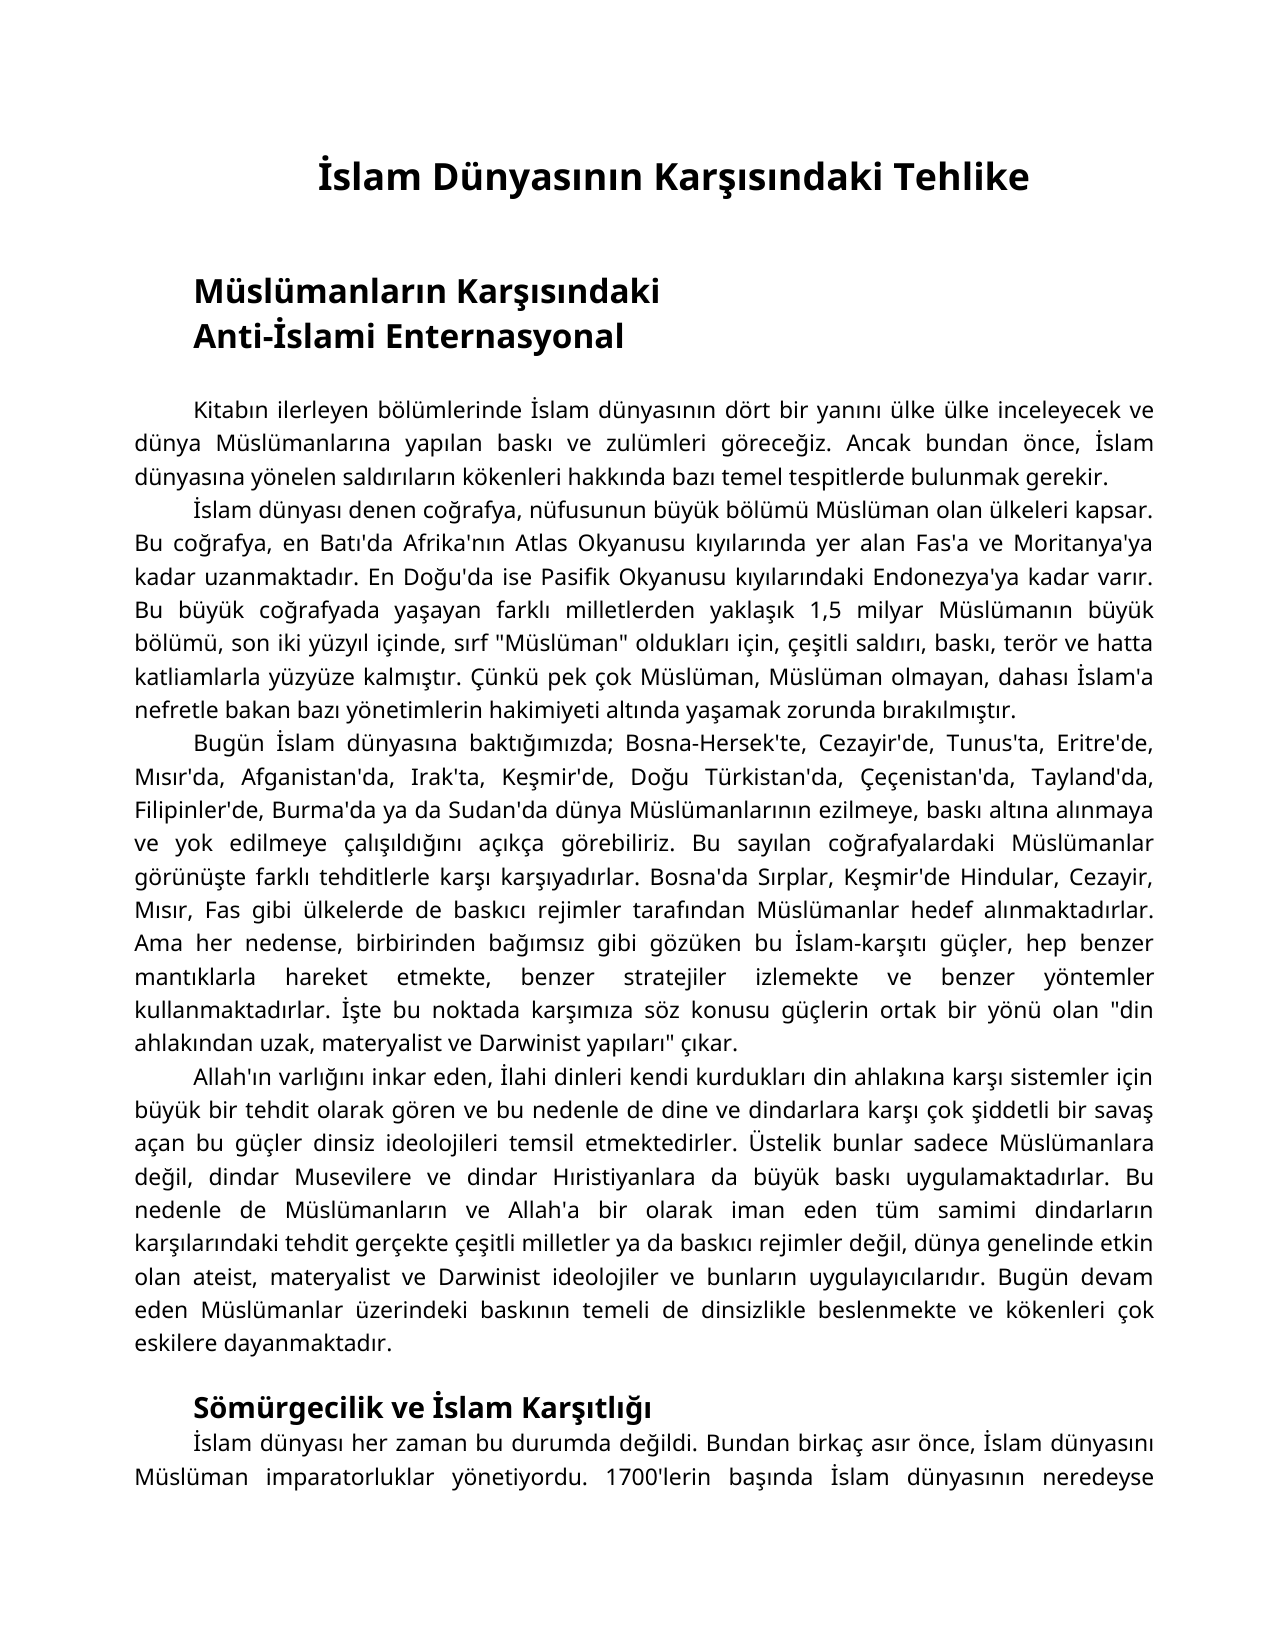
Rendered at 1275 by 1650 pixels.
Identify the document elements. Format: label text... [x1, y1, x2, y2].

text Kitabın ilerleyen bölümlerinde İslam dünyasının dört bir yanını ülke ülke inceleyecek ve dünya Müslümanlarına yapılan baskı ve zulümleri göreceğiz. Ancak bundan önce, İslam dünyasına yönelen saldırıların kökenleri hakkında bazı temel tespitlerde bulunmak gerekir. [134, 392, 1155, 492]
text Bugün İslam dünyasına baktığımızda; Bosna-Hersek'te, Cezayir'de, Tunus'ta, Eritre'de, Mısır'da, Afganistan'da, Irak'ta, Keşmir'de, Doğu Türkistan'da, Çeçenistan'da, Tayland'da, Filipinler'de, Burma'da ya da Sudan'da dünya Müslümanlarının ezilmeye, baskı altına alınmaya ve yok edilmeye çalışıldığını açıkça görebiliriz. Bu sayılan coğrafyalardaki Müslümanlar görünüşte farklı tehditlerle karşı karşıyadırlar. Bosna'da Sırplar, Keşmir'de Hindular, Cezayir, Mısır, Fas gibi ülkelerde de baskıcı rejimler tarafından Müslümanlar hedef alınmaktadırlar. Ama her nedense, birbirinden bağımsız gibi gözüken bu İslam-karşıtı güçler, hep benzer mantıklarla hareket etmekte, benzer stratejiler izlemekte ve benzer yöntemler kullanmaktadırlar. İşte bu noktada karşımıza söz konusu güçlerin ortak bir yönü olan "din ahlakından uzak, materyalist ve Darwinist yapıları" çıkar. [134, 725, 1155, 1058]
subtitle İslam Dünyasının Karşısındaki Tehlike [134, 150, 1155, 201]
text İslam dünyası her zaman bu durumda değildi. Bundan birkaç asır önce, İslam dünyasını Müslüman imparatorluklar yönetiyordu. 1700'lerin başında İslam dünyasının neredeyse [134, 1425, 1155, 1492]
subtitle Müslümanların Karşısındaki [134, 268, 1155, 313]
text İslam dünyası denen coğrafya, nüfusunun büyük bölümü Müslüman olan ülkeleri kapsar. Bu coğrafya, en Batı'da Afrika'nın Atlas Okyanusu kıyılarında yer alan Fas'a ve Moritanya'ya kadar uzanmaktadır. En Doğu'da ise Pasifik Okyanusu kıyılarındaki Endonezya'ya kadar varır. Bu büyük coğrafyada yaşayan farklı milletlerden yaklaşık 1,5 milyar Müslümanın büyük bölümü, son iki yüzyıl içinde, sırf "Müslüman" oldukları için, çeşitli saldırı, baskı, terör ve hatta katliamlarla yüzyüze kalmıştır. Çünkü pek çok Müslüman, Müslüman olmayan, dahası İslam'a nefretle bakan bazı yönetimlerin hakimiyeti altında yaşamak zorunda bırakılmıştır. [134, 492, 1155, 725]
subtitle Sömürgecilik ve İslam Karşıtlığı [134, 1392, 1155, 1425]
subtitle Anti-İslami Enternasyonal [134, 313, 1155, 358]
text Allah'ın varlığını inkar eden, İlahi dinleri kendi kurdukları din ahlakına karşı sistemler için büyük bir tehdit olarak gören ve bu nedenle de dine ve dindarlara karşı çok şiddetli bir savaş açan bu güçler dinsiz ideolojileri temsil etmektedirler. Üstelik bunlar sadece Müslümanlara değil, dindar Musevilere ve dindar Hıristiyanlara da büyük baskı uygulamaktadırlar. Bu nedenle de Müslümanların ve Allah'a bir olarak iman eden tüm samimi dindarların karşılarındaki tehdit gerçekte çeşitli milletler ya da baskıcı rejimler değil, dünya genelinde etkin olan ateist, materyalist ve Darwinist ideolojiler ve bunların uygulayıcılarıdır. Bugün devam eden Müslümanlar üzerindeki baskının temeli de dinsizlikle beslenmekte ve kökenleri çok eskilere dayanmaktadır. [134, 1058, 1155, 1358]
